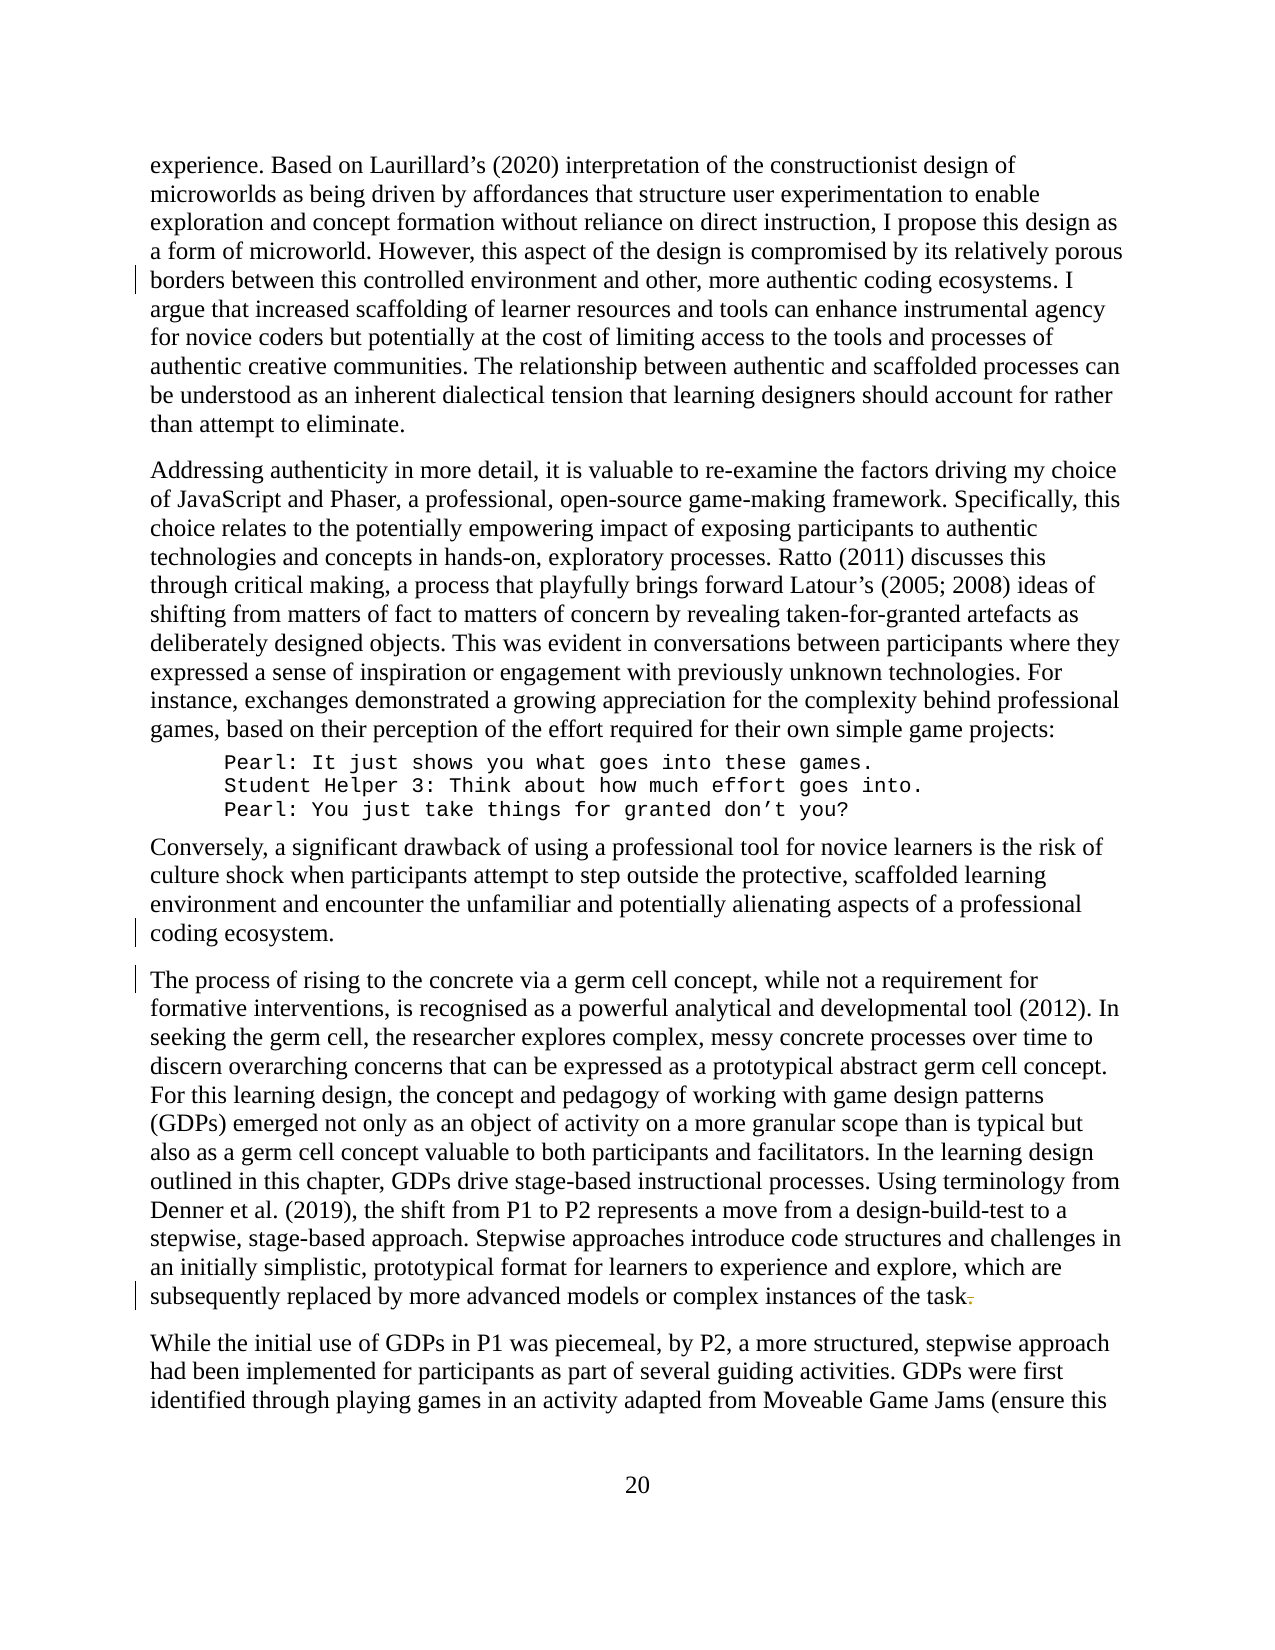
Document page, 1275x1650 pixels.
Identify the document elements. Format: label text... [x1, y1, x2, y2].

text Pearl: You just take things for granted don’t you? [224, 799, 1125, 823]
text Student Helper 3: Think about how much effort goes into. [224, 776, 1125, 799]
text While the initial use of GDPs in P1 was piecemeal, by P2, a more structured, stepwise approach had been implemented for participants as part of several guiding activities. GDPs were first identified through playing games in an activity adapted from Moveable Game Jams (ensure this [150, 1328, 1125, 1414]
text Conversely, a significant drawback of using a professional tool for novice learners is the risk of culture shock when participants attempt to step outside the protective, scaffolded learning environment and encounter the unfamiliar and potentially alienating aspects of a professional coding ecosystem. [150, 832, 1125, 947]
text Addressing authenticity in more detail, it is valuable to re-examine the factors driving my choice of JavaScript and Phaser, a professional, open-source game-making framework. Specifically, this choice relates to the potentially empowering impact of exposing participants to authentic technologies and concepts in hands-on, exploratory processes. Ratto (2011) discusses this through critical making, a process that playfully brings forward Latour’s (2005; 2008) ideas of shifting from matters of fact to matters of concern by revealing taken-for-granted artefacts as deliberately designed objects. This was evident in conversations between participants where they expressed a sense of inspiration or engagement with previously unknown technologies. For instance, exchanges demonstrated a growing appreciation for the complexity behind professional games, based on their perception of the effort required for their own simple game projects: [150, 455, 1125, 743]
text The process of rising to the concrete via a germ cell concept, while not a requirement for formative interventions, is recognised as a powerful analytical and developmental tool (2012). In seeking the germ cell, the researcher explores complex, messy concrete processes over time to discern overarching concerns that can be expressed as a prototypical abstract germ cell concept. For this learning design, the concept and pedagogy of working with game design patterns (GDPs) emerged not only as an object of activity on a more granular scope than is typical but also as a germ cell concept valuable to both participants and facilitators. In the learning design outlined in this chapter, GDPs drive stage-based instructional processes. Using terminology from Denner et al. (2019), the shift from P1 to P2 represents a move from a design-build-test to a stepwise, stage-based approach. Stepwise approaches introduce code structures and challenges in an initially simplistic, prototypical format for learners to experience and explore, which are subsequently replaced by more advanced models or complex instances of the task [150, 965, 1125, 1310]
text experience. Based on Laurillard’s (2020) interpretation of the constructionist design of microworlds as being driven by affordances that structure user experimentation to enable exploration and concept formation without reliance on direct instruction, I propose this design as a form of microworld. However, this aspect of the design is compromised by its relatively porous borders between this controlled environment and other, more authentic coding ecosystems. I argue that increased scaffolding of learner resources and tools can enhance instrumental agency for novice coders but potentially at the cost of limiting access to the tools and processes of authentic creative communities. The relationship between authentic and scaffolded processes can be understood as an inherent dialectical tension that learning designers should account for rather than attempt to eliminate. [150, 150, 1125, 437]
text Pearl: It just shows you what goes into these games. [224, 752, 1125, 776]
